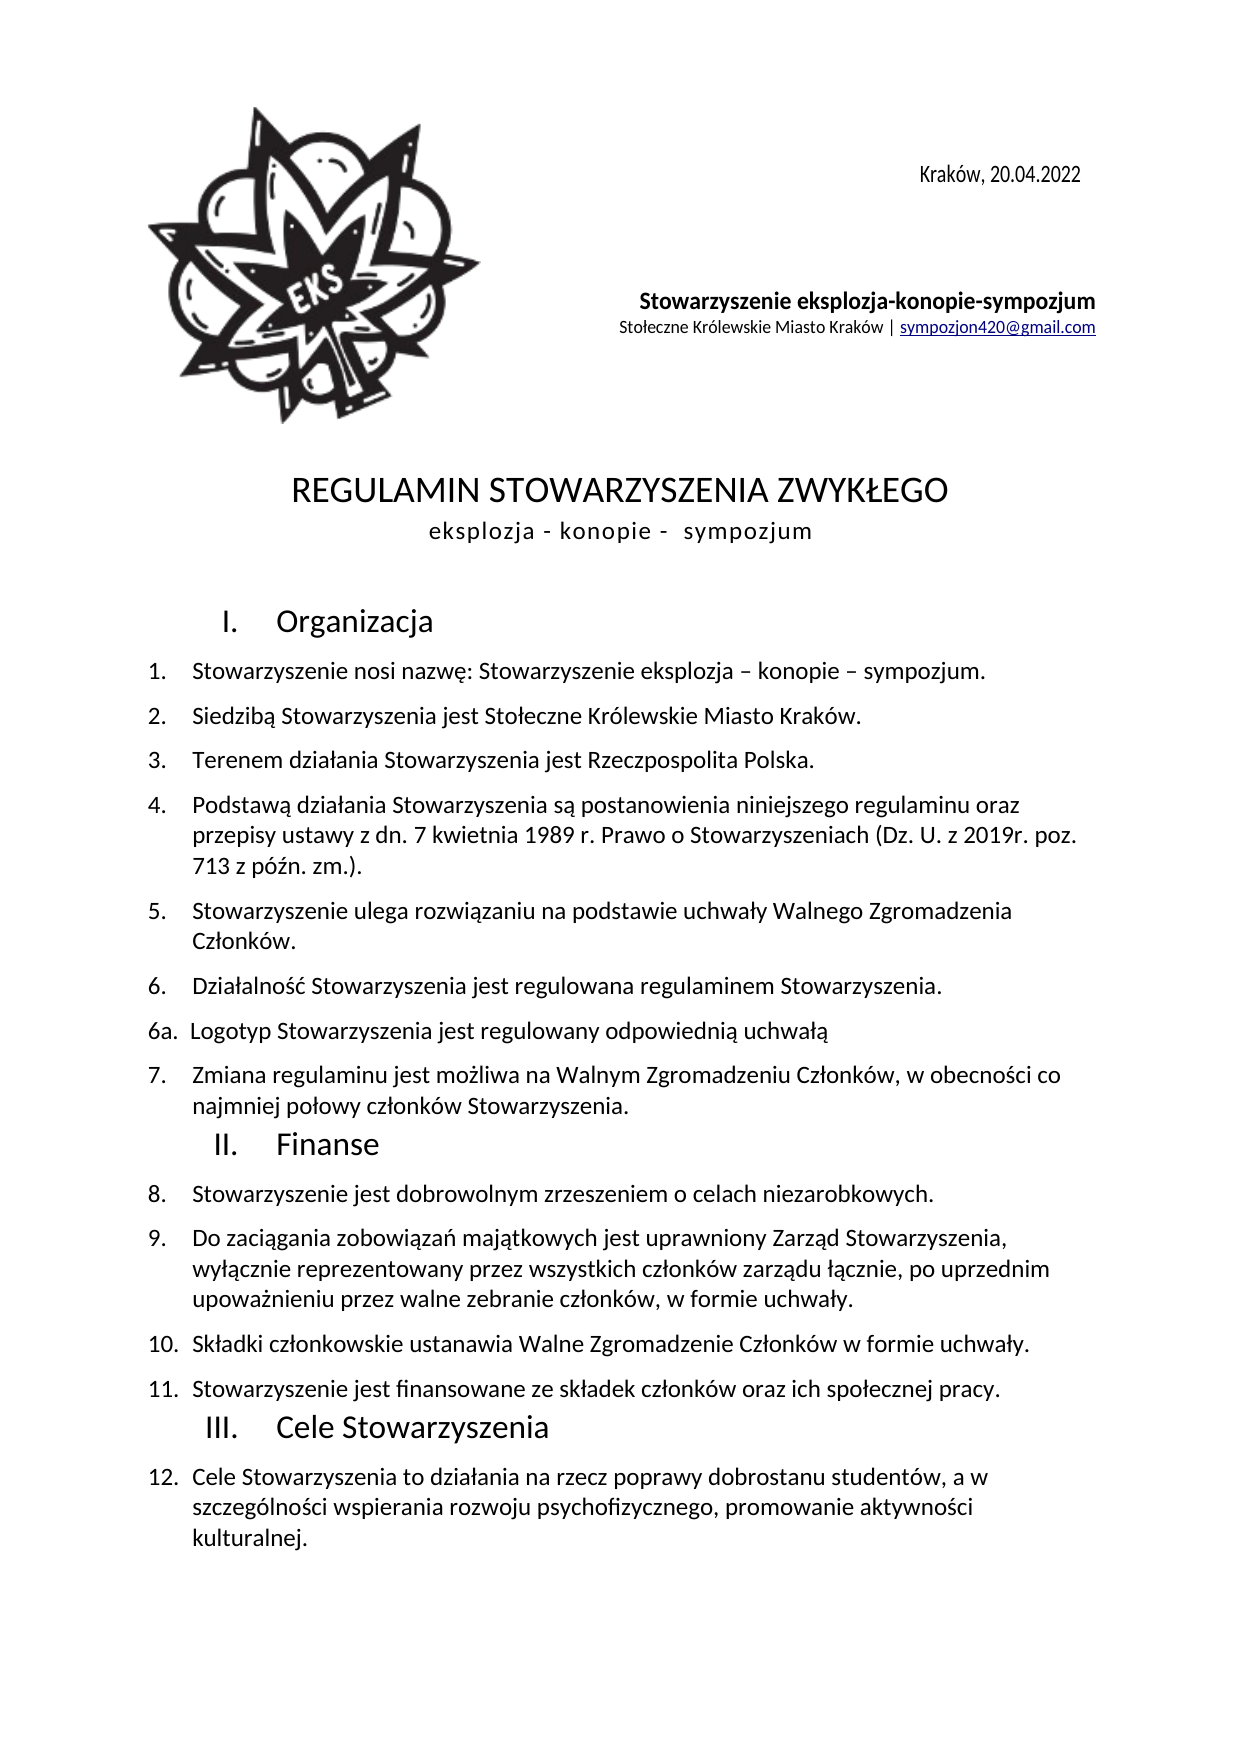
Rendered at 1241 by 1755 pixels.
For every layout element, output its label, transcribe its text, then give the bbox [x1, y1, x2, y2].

text [179, 285, 238, 316]
text [387, 287, 433, 316]
text [349, 285, 403, 316]
list Działalność Stowarzyszenia jest regulowana regulaminem Stowarzyszenia. [148, 970, 1093, 1001]
text [269, 165, 298, 188]
text eksplozja - konopie - sympozjum [148, 515, 1093, 545]
list Zmiana regulaminu jest możliwa na Walnym Zgromadzeniu Członków, w obecności co najmniej połowy członków Stowarzyszenia. [148, 1059, 1093, 1121]
text Stowarzyszenie eksplozja-konopie-sympozjum [445, 285, 1096, 316]
list Siedzibą Stowarzyszenia jest Stołeczne Królewskie Miasto Kraków. [148, 700, 1093, 730]
list Stowarzyszenie nosi nazwę: Stowarzyszenie eksplozja – konopie – sympozjum. [148, 655, 1093, 686]
text [292, 158, 362, 188]
list 6a. Logotyp Stowarzyszenia jest regulowany odpowiednią uchwałą [148, 1015, 1093, 1045]
list Składki członkowskie ustanawia Walne Zgromadzenie Członków w formie uchwały. [148, 1328, 1093, 1359]
list Do zaciągania zobowiązań majątkowych jest uprawniony Zarząd Stowarzyszenia, wyłącznie reprezentowany przez wszystkich członków zarządu łącznie, po uprzednim upoważnieniu przez walne zebranie członków, w formie uchwały. [148, 1223, 1093, 1314]
list Stowarzyszenie jest finansowane ze składek członków oraz ich społecznej pracy. [148, 1373, 1093, 1403]
list Cele Stowarzyszenia to działania na rzecz poprawy dobrostanu studentów, a w szczególności wspierania rozwoju psychofizycznego, promowanie aktywności kulturalnej. [148, 1461, 1093, 1552]
subtitle Organizacja [238, 600, 1093, 641]
list Terenem działania Stowarzyszenia jest Rzeczpospolita Polska. [148, 744, 1093, 775]
subtitle Cele Stowarzyszenia [238, 1406, 1093, 1447]
subtitle Finanse [238, 1123, 1093, 1164]
list Stowarzyszenie jest dobrowolnym zrzeszeniem o celach niezarobkowych. [148, 1178, 1093, 1208]
text Stołeczne Królewskie Miasto Kraków | sympozjon420@gmail.com [428, 316, 1096, 338]
list Stowarzyszenie ulega rozwiązaniu na podstawie uchwały Walnego Zgromadzenia Członków. [148, 895, 1093, 956]
text REGULAMIN STOWARZYSZENIA ZWYKŁEGO [148, 451, 1093, 515]
text Kraków, 20.04.2022 [414, 158, 1081, 188]
list Podstawą działania Stowarzyszenia są postanowienia niniejszego regulaminu oraz przepisy ustawy z dn. 7 kwietnia 1989 r. Prawo o Stowarzyszeniach (Dz. U. z 2019r. poz. 713 z późn. zm.). [148, 789, 1093, 881]
text [148, 158, 247, 188]
text [239, 285, 280, 316]
